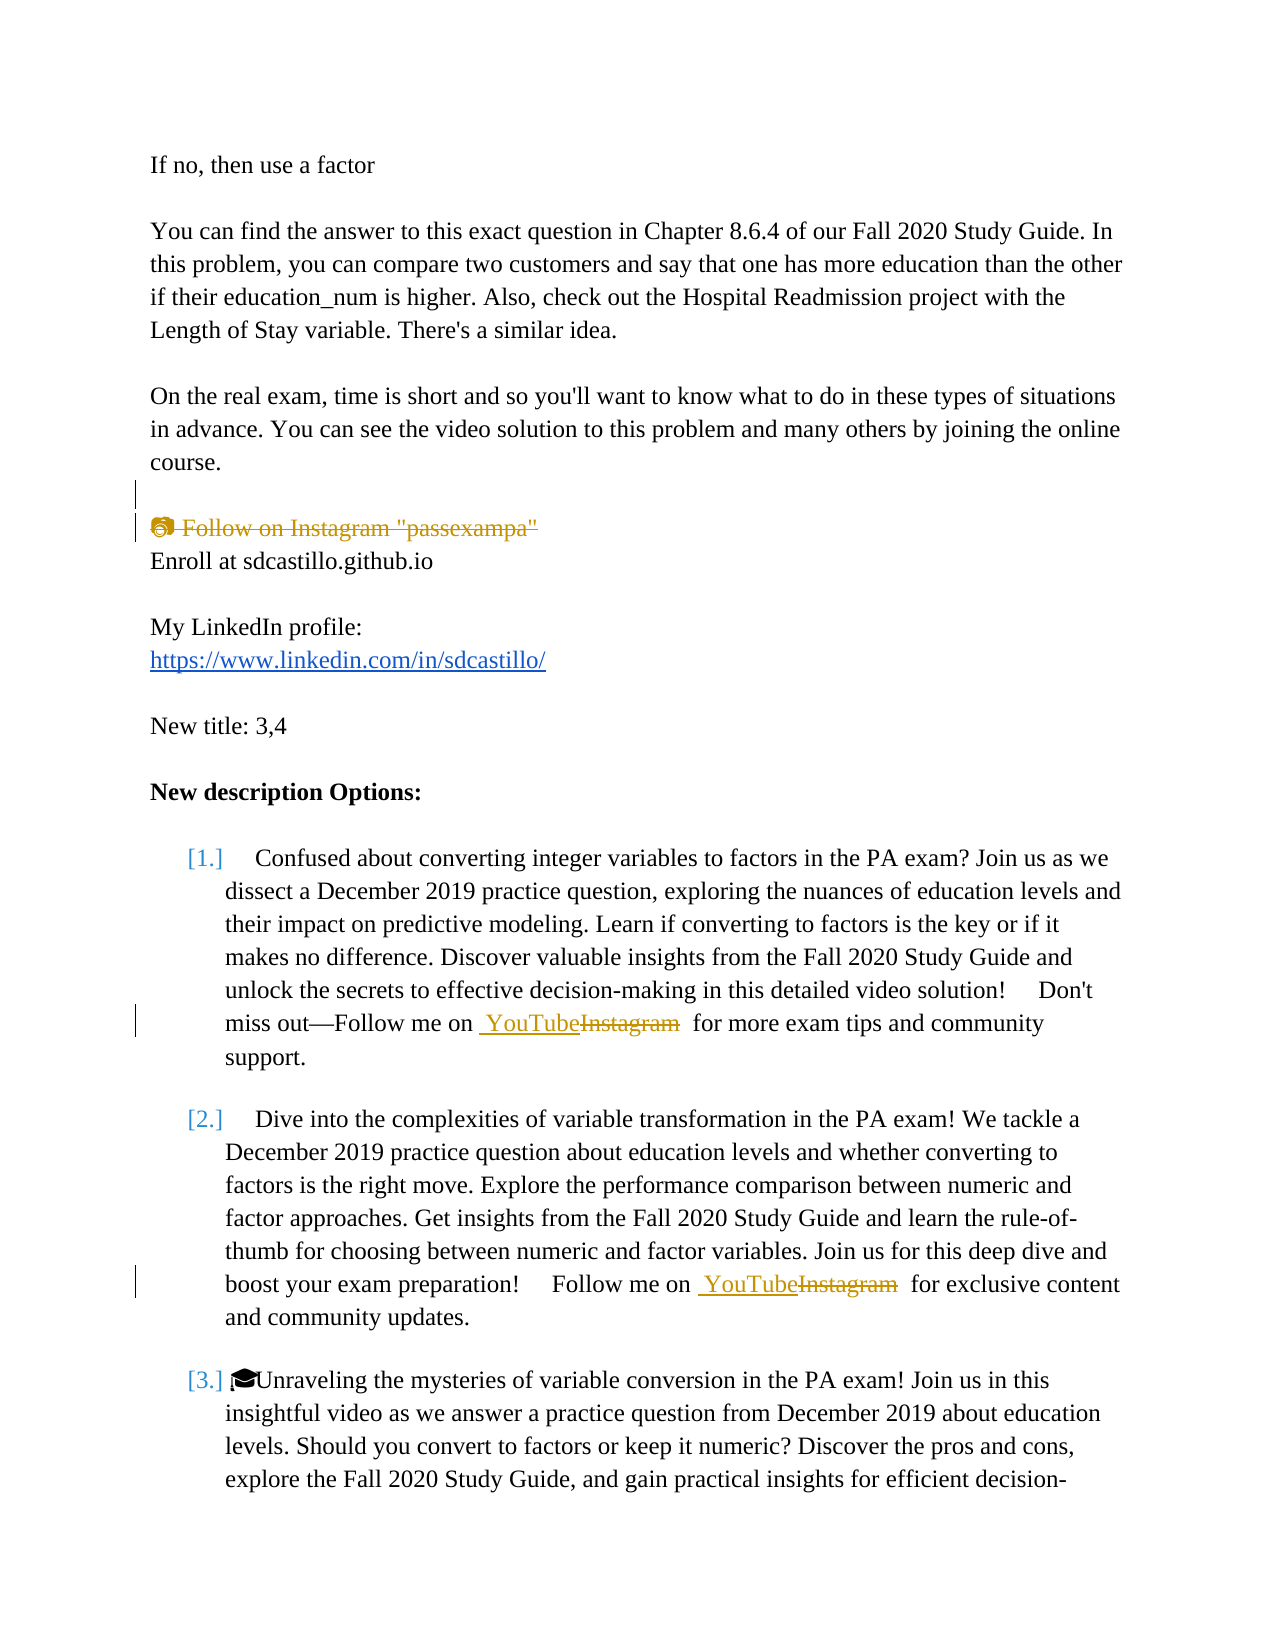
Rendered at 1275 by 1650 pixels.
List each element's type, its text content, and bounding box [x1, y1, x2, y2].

list 🤔 Confused about converting integer variables to factors in the PA exam? Join us as we dissect a December 2019 practice question, exploring the nuances of education levels and their impact on predictive modeling. Learn if converting to factors is the key or if it makes no difference. Discover valuable insights from the Fall 2020 Study Guide and unlock the secrets to effective decision-making in this detailed video solution! 🚀 Don't miss out—Follow me on YouTube for more exam tips and community support. [187, 843, 1125, 1101]
text You can find the answer to this exact question in Chapter 8.6.4 of our Fall 2020 Study Guide. In this problem, you can compare two customers and say that one has more education than the other if their education_num is higher. Also, check out the Hospital Readmission project with the Length of Stay variable. There's a similar idea. [150, 216, 1125, 344]
list 🧠 Dive into the complexities of variable transformation in the PA exam! We tackle a December 2019 practice question about education levels and whether converting to factors is the right move. Explore the performance comparison between numeric and factor approaches. Get insights from the Fall 2020 Study Guide and learn the rule-of-thumb for choosing between numeric and factor variables. Join us for this deep dive and boost your exam preparation! 🚀 Follow me on YouTube for exclusive content and community updates. [187, 1104, 1125, 1361]
text New title: 3,4 [150, 711, 1125, 740]
text https://www.linkedin.com/in/sdcastillo/ [150, 645, 1125, 674]
text Enroll at sdcastillo.github.io [150, 546, 1125, 575]
text New description Options: [150, 777, 1125, 806]
text If no, then use a factor [150, 150, 1125, 179]
text On the real exam, time is short and so you'll want to know what to do in these types of situations in advance. You can see the video solution to this problem and many others by joining the online course. [150, 381, 1125, 476]
list 🎓 Unraveling the mysteries of variable conversion in the PA exam! Join us in this insightful video as we answer a practice question from December 2019 about education levels. Should you convert to factors or keep it numeric? Discover the pros and cons, explore the Fall 2020 Study Guide, and gain practical insights for efficient decision- [187, 1365, 1125, 1493]
text My LinkedIn profile: [150, 612, 1125, 641]
